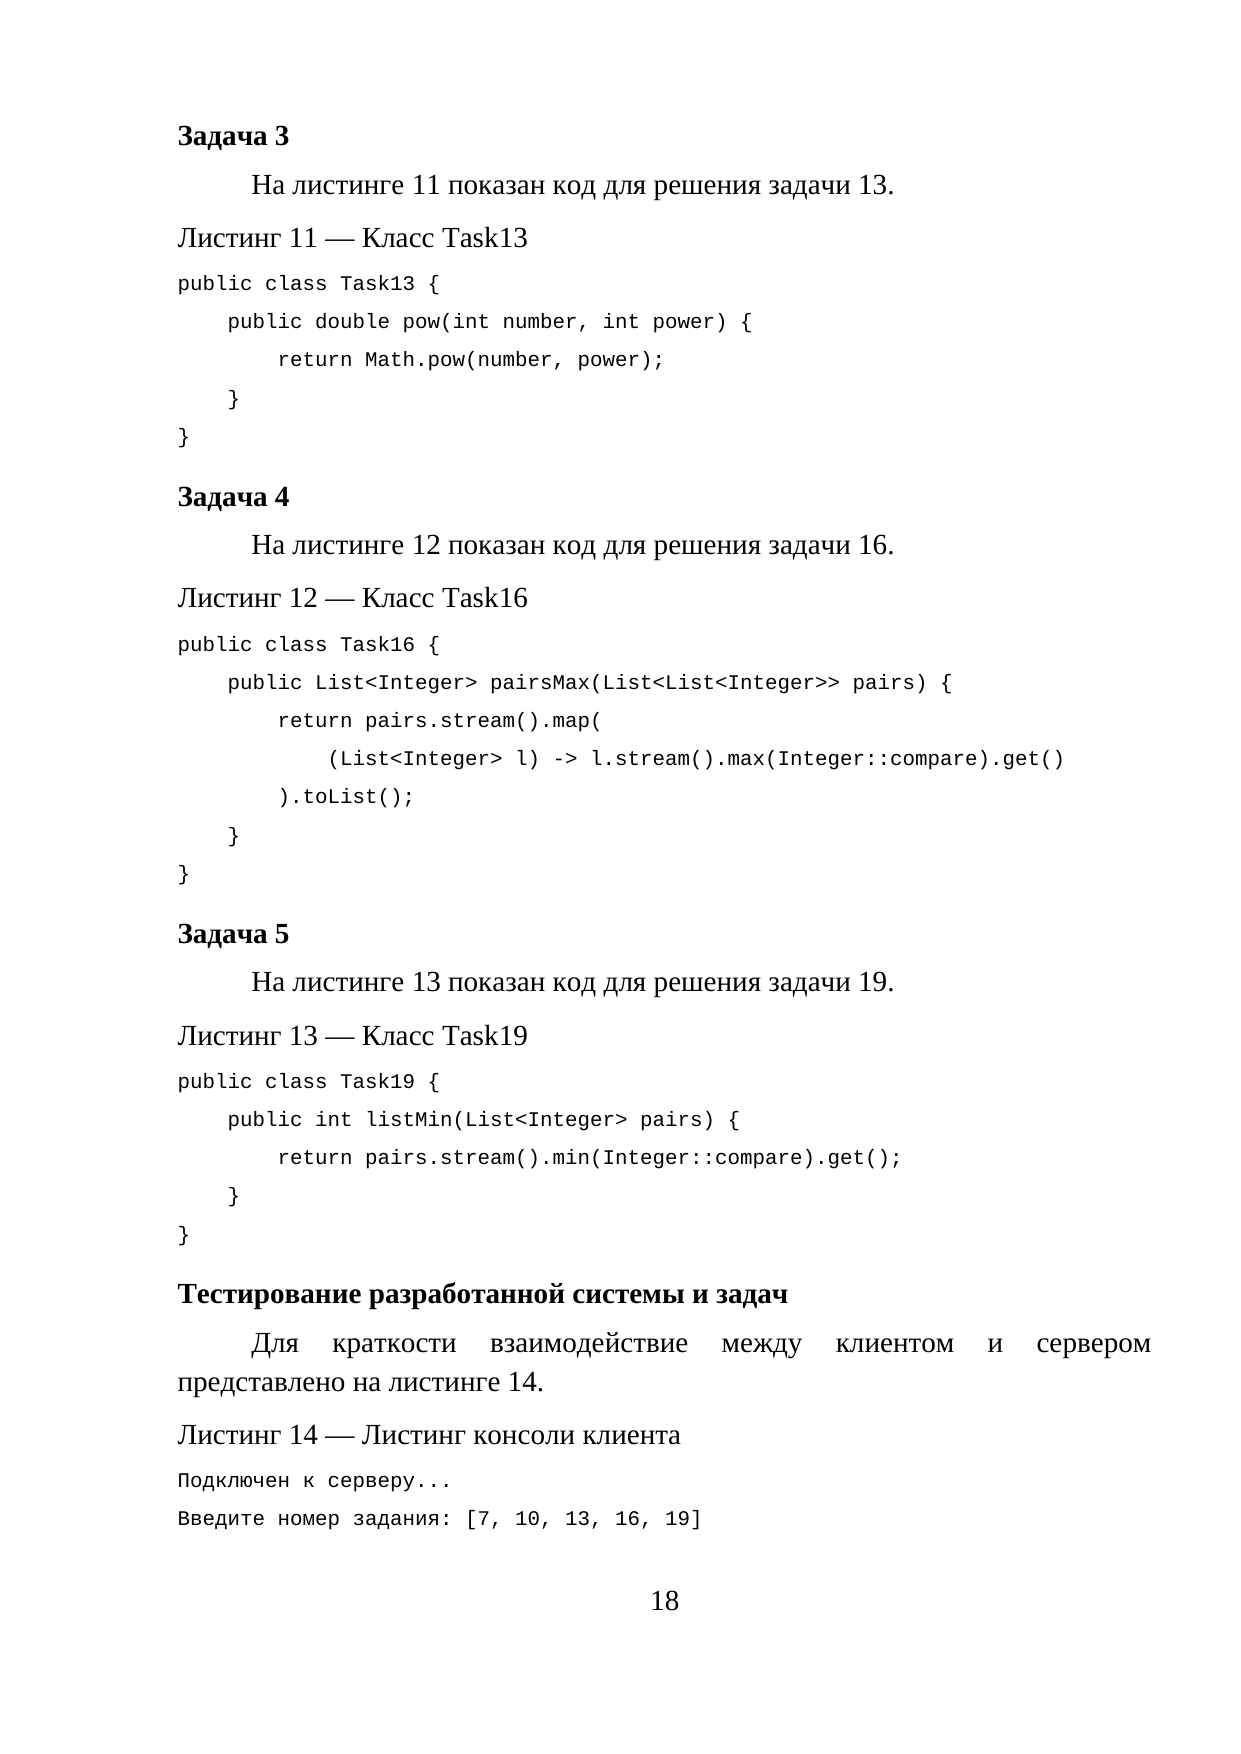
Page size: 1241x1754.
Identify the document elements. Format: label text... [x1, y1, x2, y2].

text Листинг 13 — Класс Task19 [177, 1018, 1152, 1051]
text return Math.pow(number, power); [177, 349, 1152, 373]
text } [177, 388, 1152, 411]
subtitle Задача 3 [177, 118, 1152, 152]
text Листинг 14 — Листинг консоли клиента [177, 1417, 1152, 1450]
text } [177, 426, 1152, 449]
text public class Task13 { [177, 273, 1152, 297]
subtitle Задача 5 [177, 916, 1152, 949]
text Листинг 12 — Класс Task16 [177, 581, 1152, 614]
text } [177, 825, 1152, 848]
text public double pow(int number, int power) { [177, 311, 1152, 335]
text Подключен к серверу... [177, 1470, 1152, 1493]
text public class Task16 { [177, 634, 1152, 657]
text } [177, 1224, 1152, 1247]
text public class Task19 { [177, 1071, 1152, 1094]
text На листинге 13 показан код для решения задачи 19. [177, 964, 1152, 998]
text Введите номер задания: [7, 10, 13, 16, 19] [177, 1508, 1152, 1532]
subtitle Задача 4 [177, 479, 1152, 512]
text ).toList(); [177, 787, 1152, 810]
text } [177, 1185, 1152, 1209]
text Листинг 11 — Класс Task13 [177, 220, 1152, 253]
text public List<Integer> pairsMax(List<List<Integer>> pairs) { [177, 672, 1152, 696]
text Для краткости взаимодействие между клиентом и сервером представлено на листинге 14. [177, 1325, 1152, 1397]
text На листинге 12 показан код для решения задачи 16. [177, 527, 1152, 561]
text public int listMin(List<Integer> pairs) { [177, 1109, 1152, 1133]
text (List<Integer> l) -> l.stream().max(Integer::compare).get() [177, 748, 1152, 772]
subtitle Тестирование разработанной системы и задач [177, 1276, 1152, 1310]
text return pairs.stream().map( [177, 710, 1152, 734]
text return pairs.stream().min(Integer::compare).get(); [177, 1147, 1152, 1171]
text } [177, 863, 1152, 887]
text На листинге 11 показан код для решения задачи 13. [177, 167, 1152, 200]
